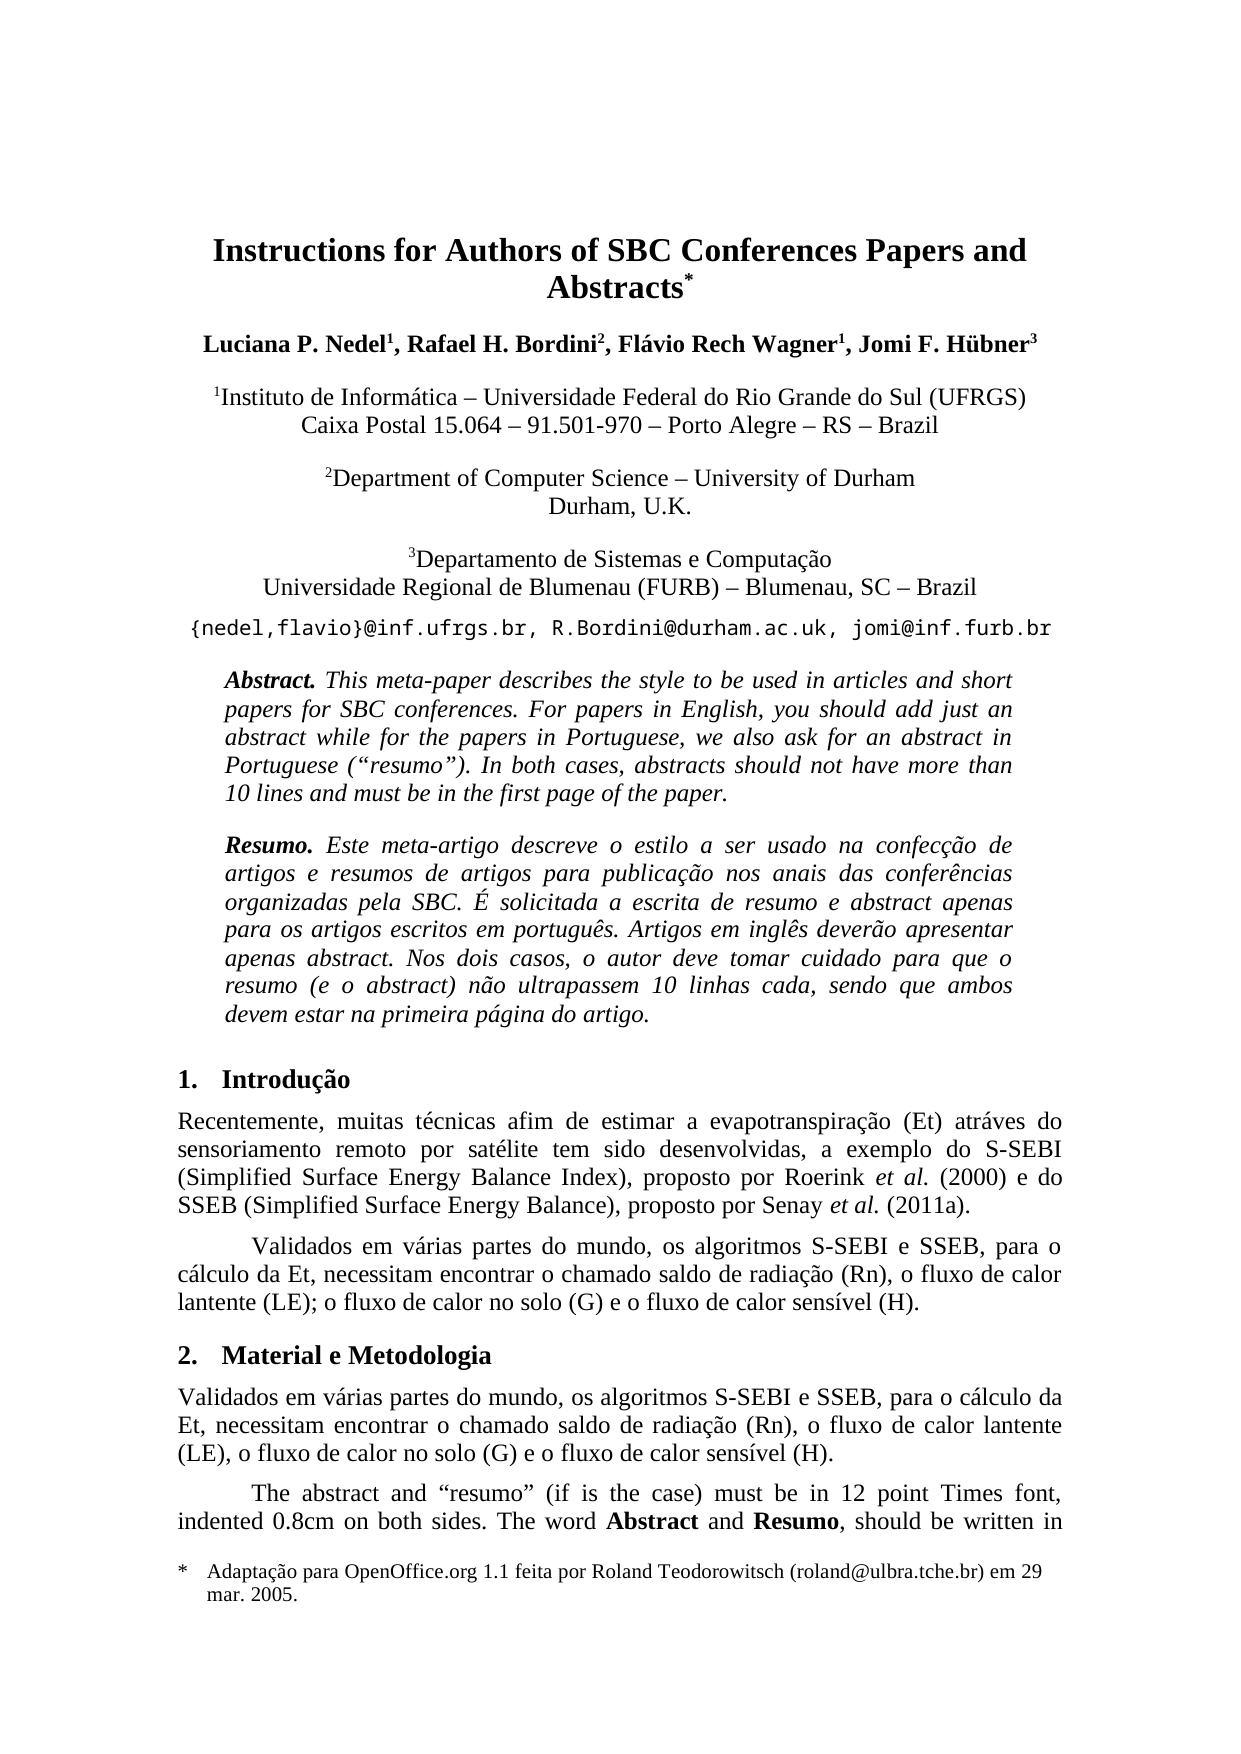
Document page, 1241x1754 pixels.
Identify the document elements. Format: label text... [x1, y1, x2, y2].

text Durham, U.K. [177, 492, 1063, 520]
text Luciana P. Nedel1, Rafael H. Bordini2, Flávio Rech Wagner1, Jomi F. Hübner3 [177, 330, 1063, 358]
text The abstract and “resumo” (if is the case) must be in 12 point Times font, indented 0.8cm on both sides. The word Abstract and Resumo, should be written in [177, 1479, 1063, 1535]
text Recentemente, muitas técnicas afim de estimar a evapotranspiração (Et) atráves do sensoriamento remoto por satélite tem sido desenvolvidas, a exemplo do S-SEBI (Simplified Surface Energy Balance Index), proposto por Roerink et al. (2000) e do SSEB (Simplified Surface Energy Balance), proposto por Senay et al. (2011a). [177, 1107, 1063, 1219]
title Instructions for Authors of SBC Conferences Papers and Abstracts [177, 231, 1063, 305]
text 2Department of Computer Science – University of Durham [177, 464, 1063, 492]
text Validados em várias partes do mundo, os algoritmos S-SEBI e SSEB, para o cálculo da Et, necessitam encontrar o chamado saldo de radiação (Rn), o fluxo de calor lantente (LE); o fluxo de calor no solo (G) e o fluxo de calor sensível (H). [177, 1232, 1063, 1316]
text Universidade Regional de Blumenau (FURB) – Blumenau, SC – Brazil [177, 573, 1063, 601]
text 1Instituto de Informática – Universidade Federal do Rio Grande do Sul (UFRGS) [177, 383, 1063, 411]
title Introdução [177, 1065, 1063, 1095]
text Resumo. Este meta-artigo descreve o estilo a ser usado na confecção de artigos e resumos de artigos para publicação nos anais das conferências organizadas pela SBC. É solicitada a escrita de resumo e abstract apenas para os artigos escritos em português. Artigos em inglês deverão apresentar apenas abstract. Nos dois casos, o autor deve tomar cuidado para que o resumo (e o abstract) não ultrapassem 10 linhas cada, sendo que ambos devem estar na primeira página do artigo. [224, 831, 1016, 1027]
text Validados em várias partes do mundo, os algoritmos S-SEBI e SSEB, para o cálculo da Et, necessitam encontrar o chamado saldo de radiação (Rn), o fluxo de calor lantente (LE), o fluxo de calor no solo (G) e o fluxo de calor sensível (H). [177, 1383, 1063, 1467]
text Caixa Postal 15.064 – 91.501-970 – Porto Alegre – RS – Brazil [177, 411, 1063, 439]
text Adaptação para OpenOffice.org 1.1 feita por Roland Teodorowitsch (roland@ulbra.tche.br) em 29 mar. 2005. [177, 1560, 1063, 1606]
text {nedel,flavio}@inf.ufrgs.br, R.Bordini@durham.ac.uk, jomi@inf.furb.br [177, 613, 1063, 642]
text Abstract. This meta-paper describes the style to be used in articles and short papers for SBC conferences. For papers in English, you should add just an abstract while for the papers in Portuguese, we also ask for an abstract in Portuguese (“resumo”). In both cases, abstracts should not have more than 10 lines and must be in the first page of the paper. [224, 666, 1016, 807]
text 3Departamento de Sistemas e Computação [177, 545, 1063, 573]
title Material e Metodologia [177, 1340, 1063, 1370]
